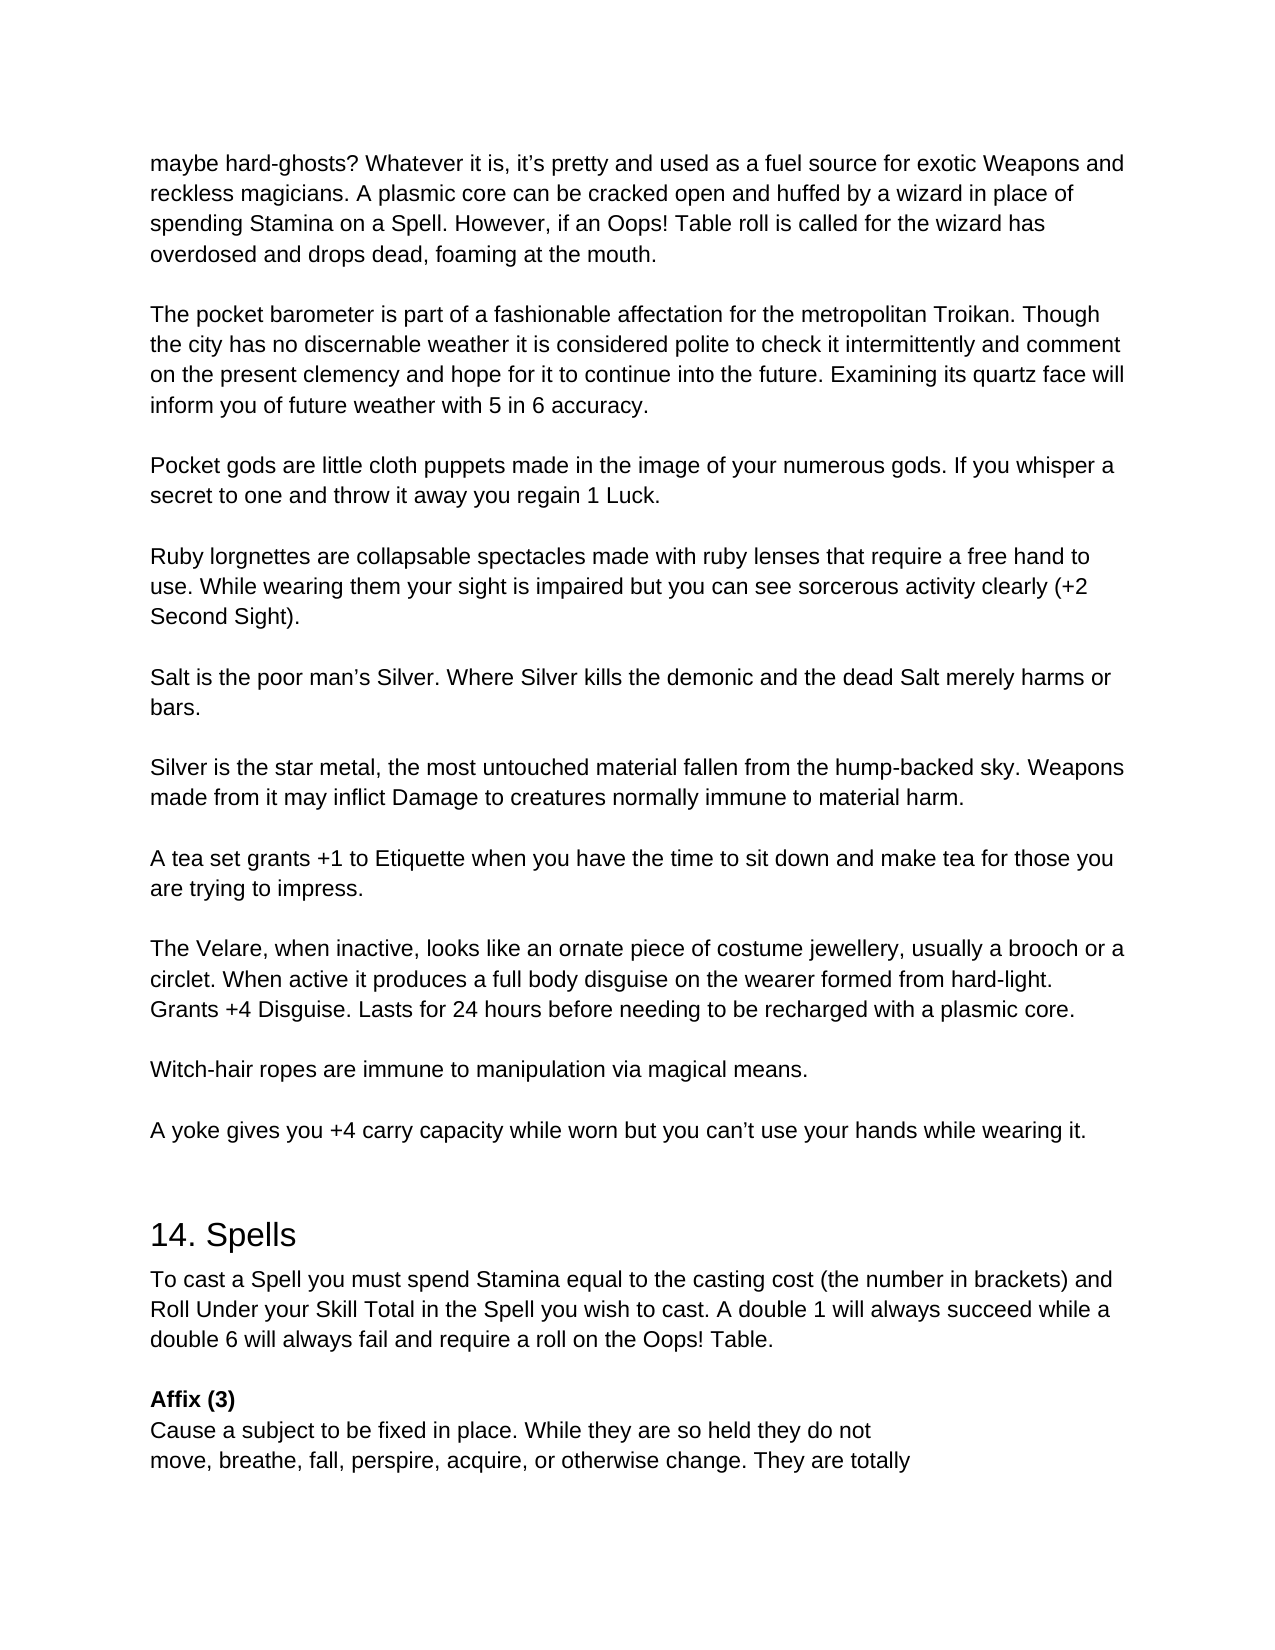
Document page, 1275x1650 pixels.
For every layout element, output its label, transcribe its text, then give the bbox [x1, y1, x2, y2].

text Pocket gods are little cloth puppets made in the image of your numerous gods. If you whisper a secret to one and throw it away you regain 1 Luck. [150, 452, 1125, 509]
text move, breathe, fall, perspire, acquire, or otherwise change. They are totally [150, 1447, 1125, 1473]
text The pocket barometer is part of a fashionable affectation for the metropolitan Troikan. Though the city has no discernable weather it is considered polite to check it intermittently and comment on the present clemency and hope for it to continue into the future. Examining its quartz face will inform you of future weather with 5 in 6 accuracy. [150, 301, 1125, 418]
subtitle 14. Spells [150, 1214, 1125, 1253]
text maybe hard-ghosts? Whatever it is, it’s pretty and used as a fuel source for exotic Weapons and reckless magicians. A plasmic core can be cracked open and huffed by a wizard in place of spending Stamina on a Spell. However, if an Oops! Table roll is called for the wizard has overdosed and drops dead, foaming at the mouth. [150, 150, 1125, 267]
text A tea set grants +1 to Etiquette when you have the time to sit down and make tea for those you are trying to impress. [150, 845, 1125, 901]
text Witch-hair ropes are immune to manipulation via magical means. [150, 1056, 1125, 1083]
text Cause a subject to be fixed in place. While they are so held they do not [150, 1417, 1125, 1443]
text Silver is the star metal, the most untouched material fallen from the hump-backed sky. Weapons made from it may inflict Damage to creatures normally immune to material harm. [150, 754, 1125, 811]
text To cast a Spell you must spend Stamina equal to the casting cost (the number in brackets) and Roll Under your Skill Total in the Spell you wish to cast. A double 1 will always succeed while a double 6 will always fail and require a roll on the Oops! Table. [150, 1266, 1125, 1352]
text Ruby lorgnettes are collapsable spectacles made with ruby lenses that require a free hand to use. While wearing them your sight is impaired but you can see sorcerous activity clearly (+2 Second Sight). [150, 543, 1125, 629]
text Affix (3) [150, 1386, 1125, 1413]
text A yoke gives you +4 carry capacity while worn but you can’t use your hands while wearing it. [150, 1117, 1125, 1143]
text The Velare, when inactive, looks like an ornate piece of costume jewellery, usually a brooch or a circlet. When active it produces a full body disguise on the wearer formed from hard-light. Grants +4 Disguise. Lasts for 24 hours before needing to be recharged with a plasmic core. [150, 935, 1125, 1022]
text Salt is the poor man’s Silver. Where Silver kills the demonic and the dead Salt merely harms or bars. [150, 663, 1125, 720]
